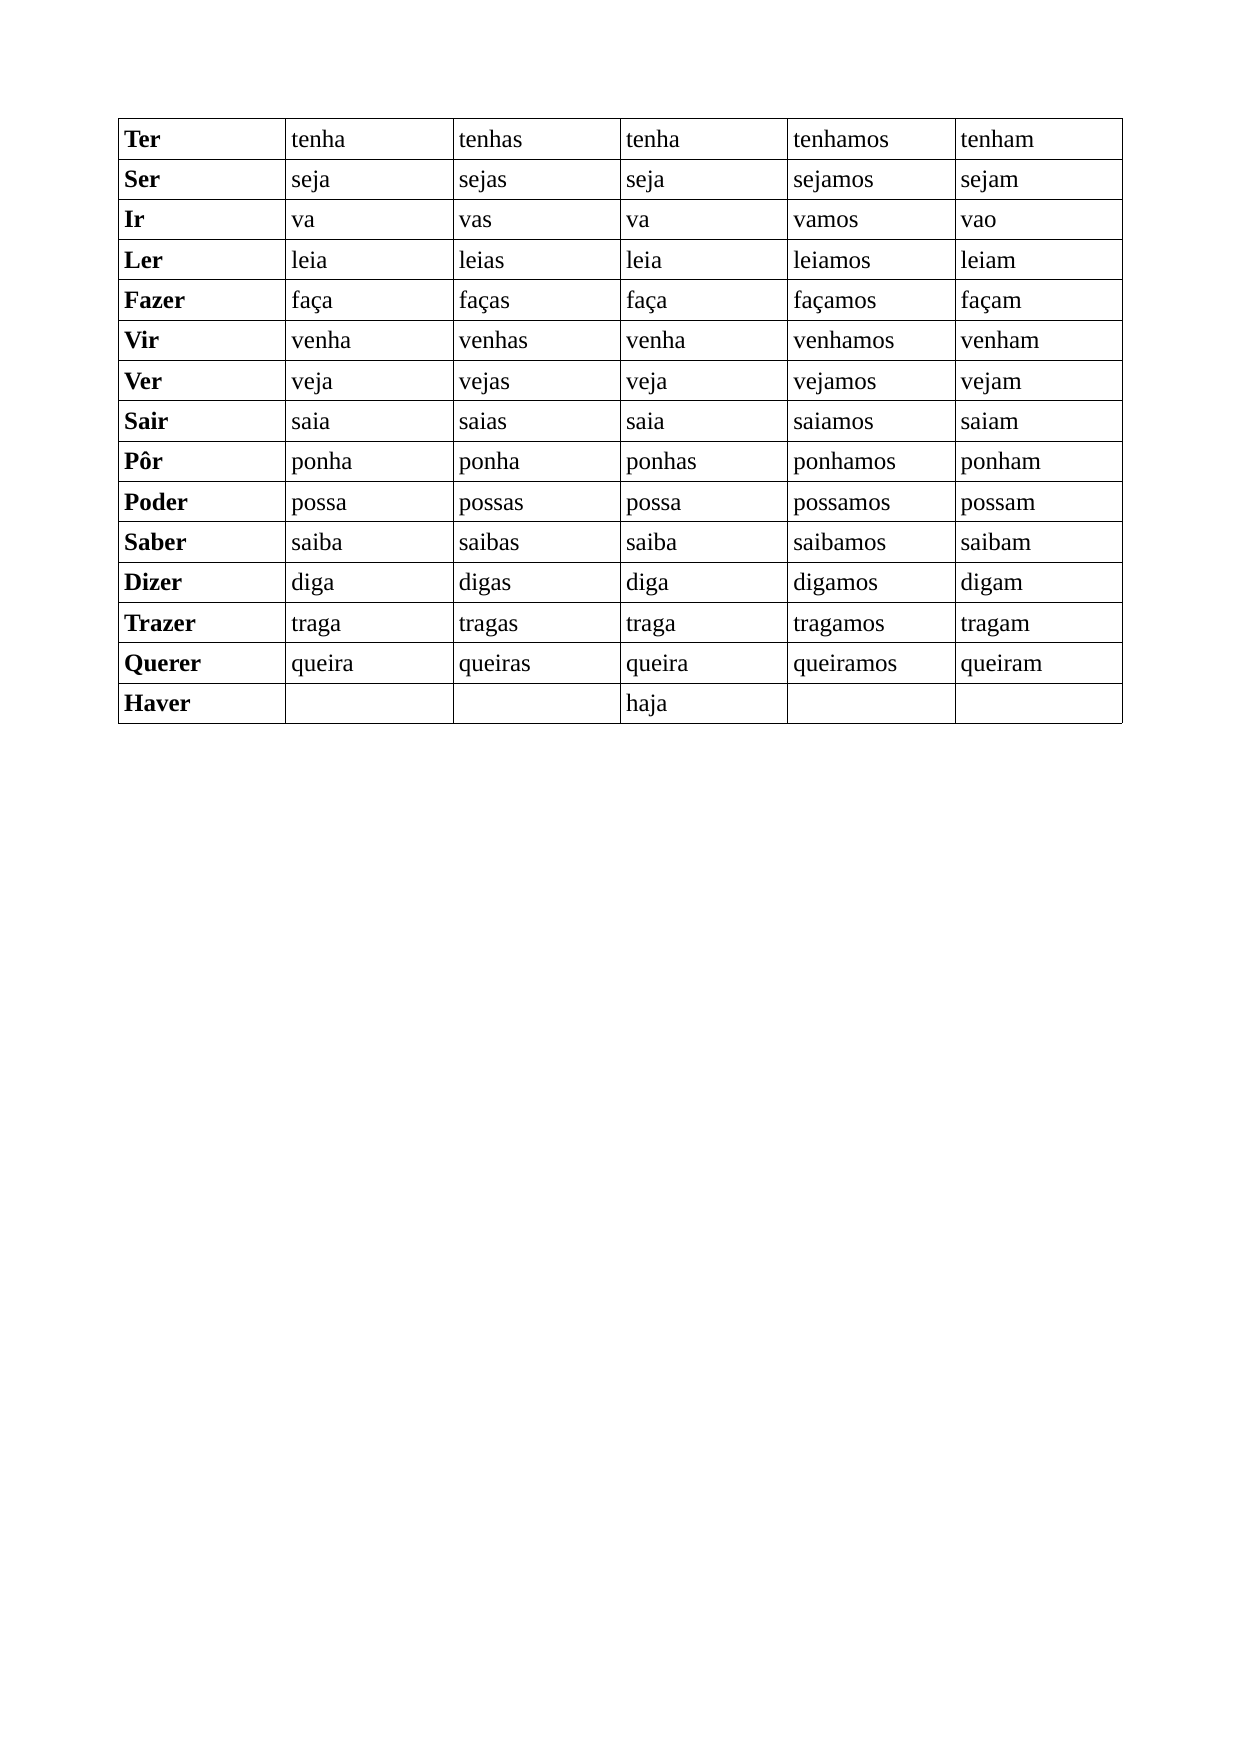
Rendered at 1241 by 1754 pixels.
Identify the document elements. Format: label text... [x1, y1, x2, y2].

table_cell leiamos [788, 240, 955, 279]
table_cell haja [621, 684, 787, 723]
table_cell tragam [956, 603, 1122, 642]
table_cell digamos [788, 563, 955, 602]
table_cell Querer [119, 643, 285, 682]
table_cell faça [286, 280, 453, 320]
table_cell tenhas [454, 119, 620, 158]
table_cell saibamos [788, 522, 955, 562]
table_cell Fazer [119, 280, 285, 320]
table_cell Ir [119, 200, 285, 239]
table_cell saiam [956, 401, 1122, 441]
table_cell vejas [454, 361, 620, 400]
table_cell ponha [286, 442, 453, 481]
table_cell tenha [621, 119, 787, 158]
table_cell Saber [119, 522, 285, 562]
table_cell Haver [119, 684, 285, 723]
table_cell Ler [119, 240, 285, 279]
table_cell Sair [119, 401, 285, 441]
table_cell vejamos [788, 361, 955, 400]
table_cell saia [286, 401, 453, 441]
table_cell possas [454, 482, 620, 521]
table_cell diga [286, 563, 453, 602]
table_cell queira [621, 643, 787, 682]
table_cell seja [286, 160, 453, 199]
table_cell possa [621, 482, 787, 521]
table_cell venha [621, 321, 787, 360]
table_cell tenhamos [788, 119, 955, 158]
table_cell sejamos [788, 160, 955, 199]
table_cell [956, 684, 1122, 723]
table_cell Ter [119, 119, 285, 158]
table_cell vas [454, 200, 620, 239]
table_cell diga [621, 563, 787, 602]
table_cell saiamos [788, 401, 955, 441]
table_cell venha [286, 321, 453, 360]
table_cell vao [956, 200, 1122, 239]
table_cell traga [621, 603, 787, 642]
table_cell [286, 684, 453, 723]
table_cell queiras [454, 643, 620, 682]
table_cell veja [286, 361, 453, 400]
table_cell [788, 684, 955, 723]
table_cell ponha [454, 442, 620, 481]
table_cell va [621, 200, 787, 239]
table_cell saia [621, 401, 787, 441]
table_cell [454, 684, 620, 723]
table_cell Trazer [119, 603, 285, 642]
table_cell veja [621, 361, 787, 400]
table_cell tragamos [788, 603, 955, 642]
table_cell queiramos [788, 643, 955, 682]
table_cell Ser [119, 160, 285, 199]
table_cell venhas [454, 321, 620, 360]
table_cell venham [956, 321, 1122, 360]
table_cell faças [454, 280, 620, 320]
table_cell leia [286, 240, 453, 279]
table_cell ponhamos [788, 442, 955, 481]
table_cell saias [454, 401, 620, 441]
table_cell leiam [956, 240, 1122, 279]
table_cell queira [286, 643, 453, 682]
table_cell saibas [454, 522, 620, 562]
table_cell vamos [788, 200, 955, 239]
table_cell Ver [119, 361, 285, 400]
table_cell venhamos [788, 321, 955, 360]
table_cell Dizer [119, 563, 285, 602]
table_cell faça [621, 280, 787, 320]
table_cell façamos [788, 280, 955, 320]
table_cell tragas [454, 603, 620, 642]
table_cell queiram [956, 643, 1122, 682]
table_cell leia [621, 240, 787, 279]
table_cell Vir [119, 321, 285, 360]
table_cell vejam [956, 361, 1122, 400]
table_cell tenha [286, 119, 453, 158]
table_cell leias [454, 240, 620, 279]
table_cell saibam [956, 522, 1122, 562]
table_cell saiba [286, 522, 453, 562]
table_cell digas [454, 563, 620, 602]
table_cell possa [286, 482, 453, 521]
table_cell ponham [956, 442, 1122, 481]
table_cell façam [956, 280, 1122, 320]
table_cell possam [956, 482, 1122, 521]
table_cell seja [621, 160, 787, 199]
table_cell sejas [454, 160, 620, 199]
table_cell sejam [956, 160, 1122, 199]
table_cell possamos [788, 482, 955, 521]
table_cell Poder [119, 482, 285, 521]
table_cell va [286, 200, 453, 239]
table_cell digam [956, 563, 1122, 602]
table_cell traga [286, 603, 453, 642]
table_cell saiba [621, 522, 787, 562]
table_cell tenham [956, 119, 1122, 158]
table_cell Pôr [119, 442, 285, 481]
table_cell ponhas [621, 442, 787, 481]
